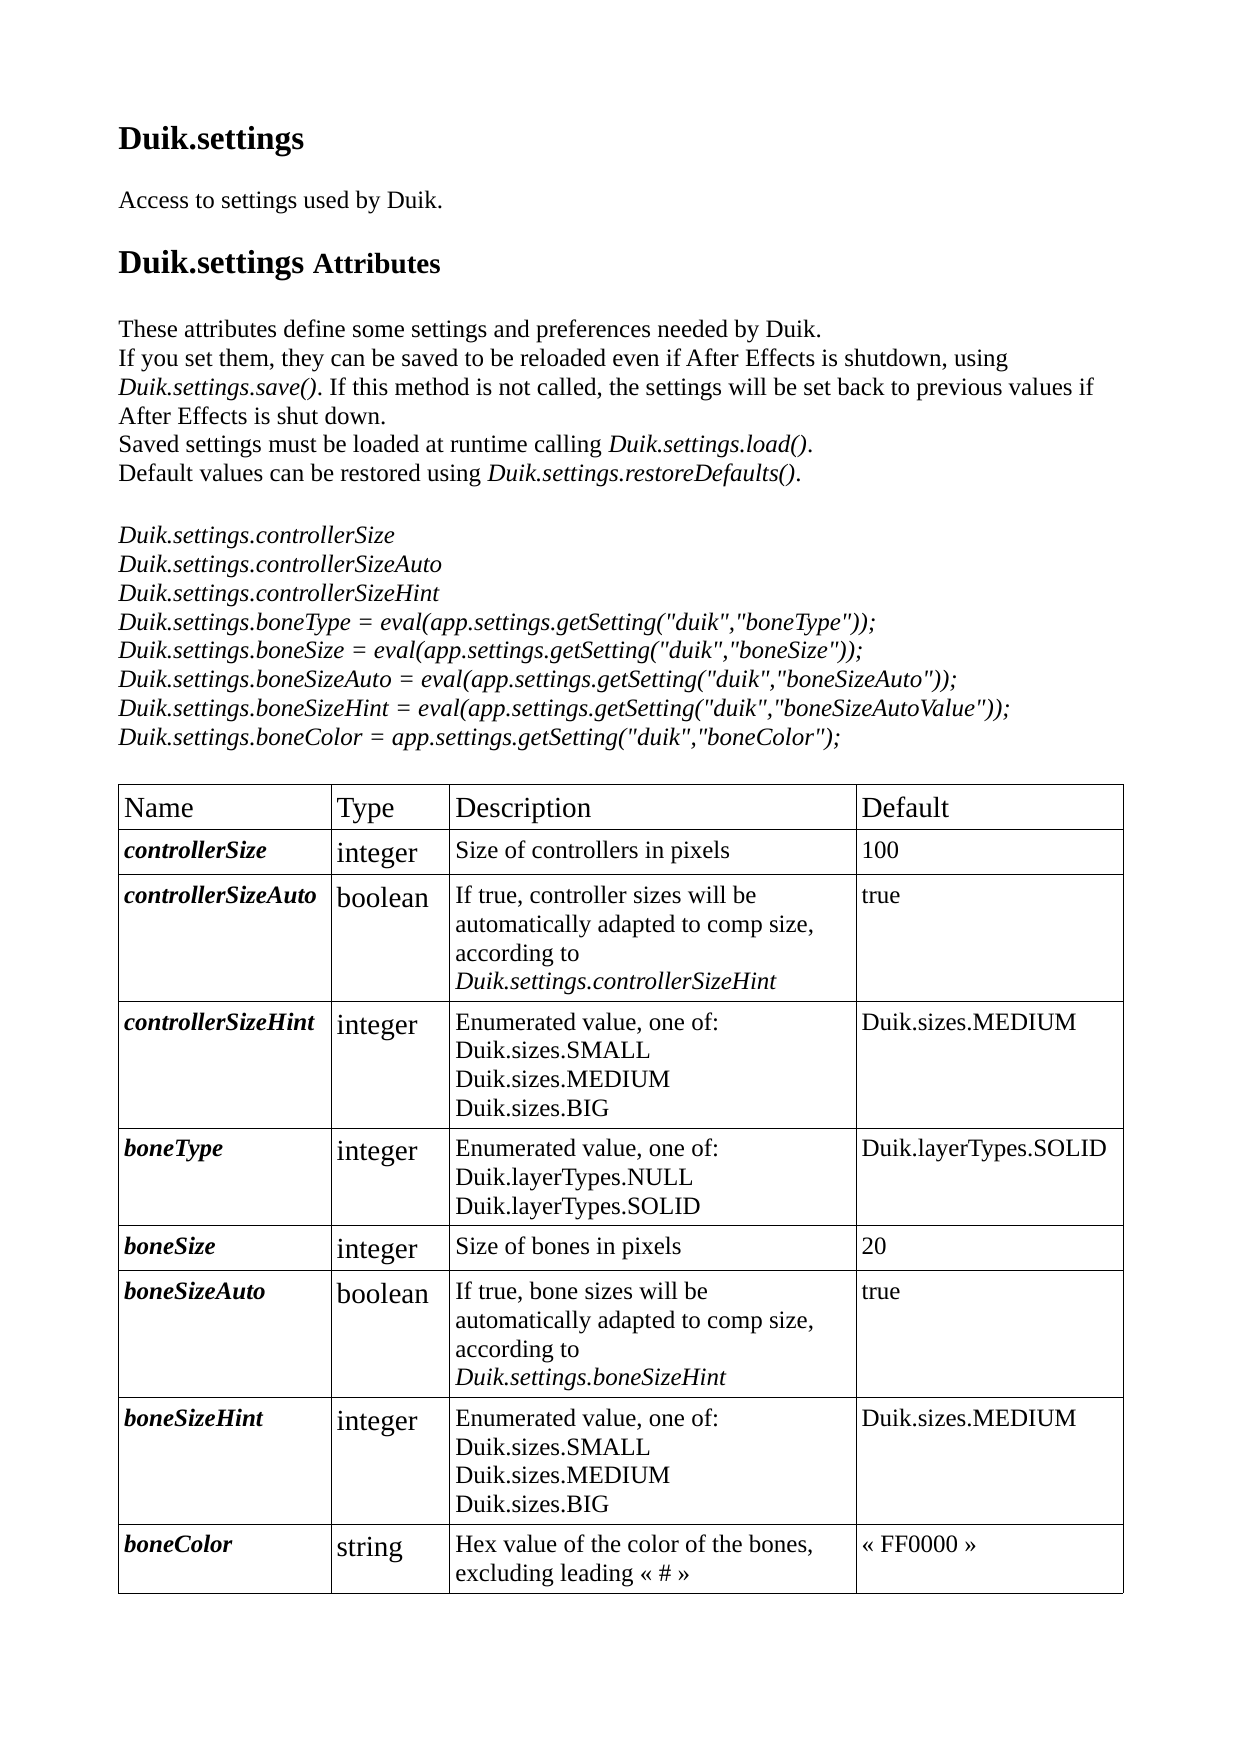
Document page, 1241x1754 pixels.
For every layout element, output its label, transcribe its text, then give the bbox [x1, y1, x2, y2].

text Access to settings used by Duik. [118, 185, 1122, 214]
table_cell If true, controller sizes will be automatically adapted to comp size, according to Duik.settings.controllerSizeHint [450, 875, 856, 1001]
text If you set them, they can be saved to be reloaded even if After Effects is shutdown, using Duik.settings.save(). If this method is not called, the settings will be set back to previous values if After Effects is shut down. [118, 343, 1122, 429]
text Duik.settings.controllerSize [118, 521, 1122, 549]
text Duik.settings.boneSizeAuto = eval(app.settings.getSetting("duik","boneSizeAuto")); [118, 664, 1122, 693]
table_cell string [332, 1525, 449, 1593]
table_cell Duik.sizes.MEDIUM [857, 1398, 1123, 1523]
table_cell « FF0000 » [857, 1525, 1123, 1593]
table_header Name [119, 785, 331, 829]
table_cell controllerSizeAuto [119, 875, 331, 1001]
table_cell boolean [332, 875, 449, 1001]
text Duik.settings Attributes [118, 243, 1122, 281]
text Duik.settings.boneSize = eval(app.settings.getSetting("duik","boneSize")); [118, 636, 1122, 664]
table_cell 100 [857, 830, 1123, 874]
table_header Default [857, 785, 1123, 829]
table_cell boneSize [119, 1226, 331, 1270]
text Duik.settings.boneColor = app.settings.getSetting("duik","boneColor"); [118, 722, 1122, 751]
table_cell Size of bones in pixels [450, 1226, 856, 1270]
table_cell integer [332, 1226, 449, 1270]
table_cell integer [332, 1398, 449, 1523]
text These attributes define some settings and preferences needed by Duik. [118, 314, 1122, 343]
table_cell integer [332, 1002, 449, 1127]
table_header Type [332, 785, 449, 829]
table_cell integer [332, 830, 449, 874]
table_cell boolean [332, 1271, 449, 1397]
table_cell boneType [119, 1129, 331, 1225]
text Duik.settings [118, 118, 1122, 156]
table_cell Hex value of the color of the bones, excluding leading « # » [450, 1525, 856, 1593]
table_cell If true, bone sizes will be automatically adapted to comp size, according to Duik.settings.boneSizeHint [450, 1271, 856, 1397]
table_cell boneColor [119, 1525, 331, 1593]
table_cell 20 [857, 1226, 1123, 1270]
text Default values can be restored using Duik.settings.restoreDefaults(). [118, 458, 1122, 487]
table_cell Enumerated value, one of: Duik.layerTypes.NULL Duik.layerTypes.SOLID [450, 1129, 856, 1225]
text Saved settings must be loaded at runtime calling Duik.settings.load(). [118, 429, 1122, 458]
table_cell true [857, 875, 1123, 1001]
table_cell controllerSizeHint [119, 1002, 331, 1127]
table_cell Enumerated value, one of: Duik.sizes.SMALL Duik.sizes.MEDIUM Duik.sizes.BIG [450, 1398, 856, 1523]
table_cell Duik.sizes.MEDIUM [857, 1002, 1123, 1127]
table_cell Enumerated value, one of: Duik.sizes.SMALL Duik.sizes.MEDIUM Duik.sizes.BIG [450, 1002, 856, 1127]
text Duik.settings.controllerSizeAuto [118, 549, 1122, 578]
table_cell true [857, 1271, 1123, 1397]
text Duik.settings.boneSizeHint = eval(app.settings.getSetting("duik","boneSizeAutoValue")); [118, 693, 1122, 722]
table_cell integer [332, 1129, 449, 1225]
table_cell controllerSize [119, 830, 331, 874]
text Duik.settings.controllerSizeHint [118, 578, 1122, 607]
table_header Description [450, 785, 856, 829]
table_cell boneSizeHint [119, 1398, 331, 1523]
table_cell Size of controllers in pixels [450, 830, 856, 874]
text Duik.settings.boneType = eval(app.settings.getSetting("duik","boneType")); [118, 607, 1122, 636]
table_cell boneSizeAuto [119, 1271, 331, 1397]
table_cell Duik.layerTypes.SOLID [857, 1129, 1123, 1225]
